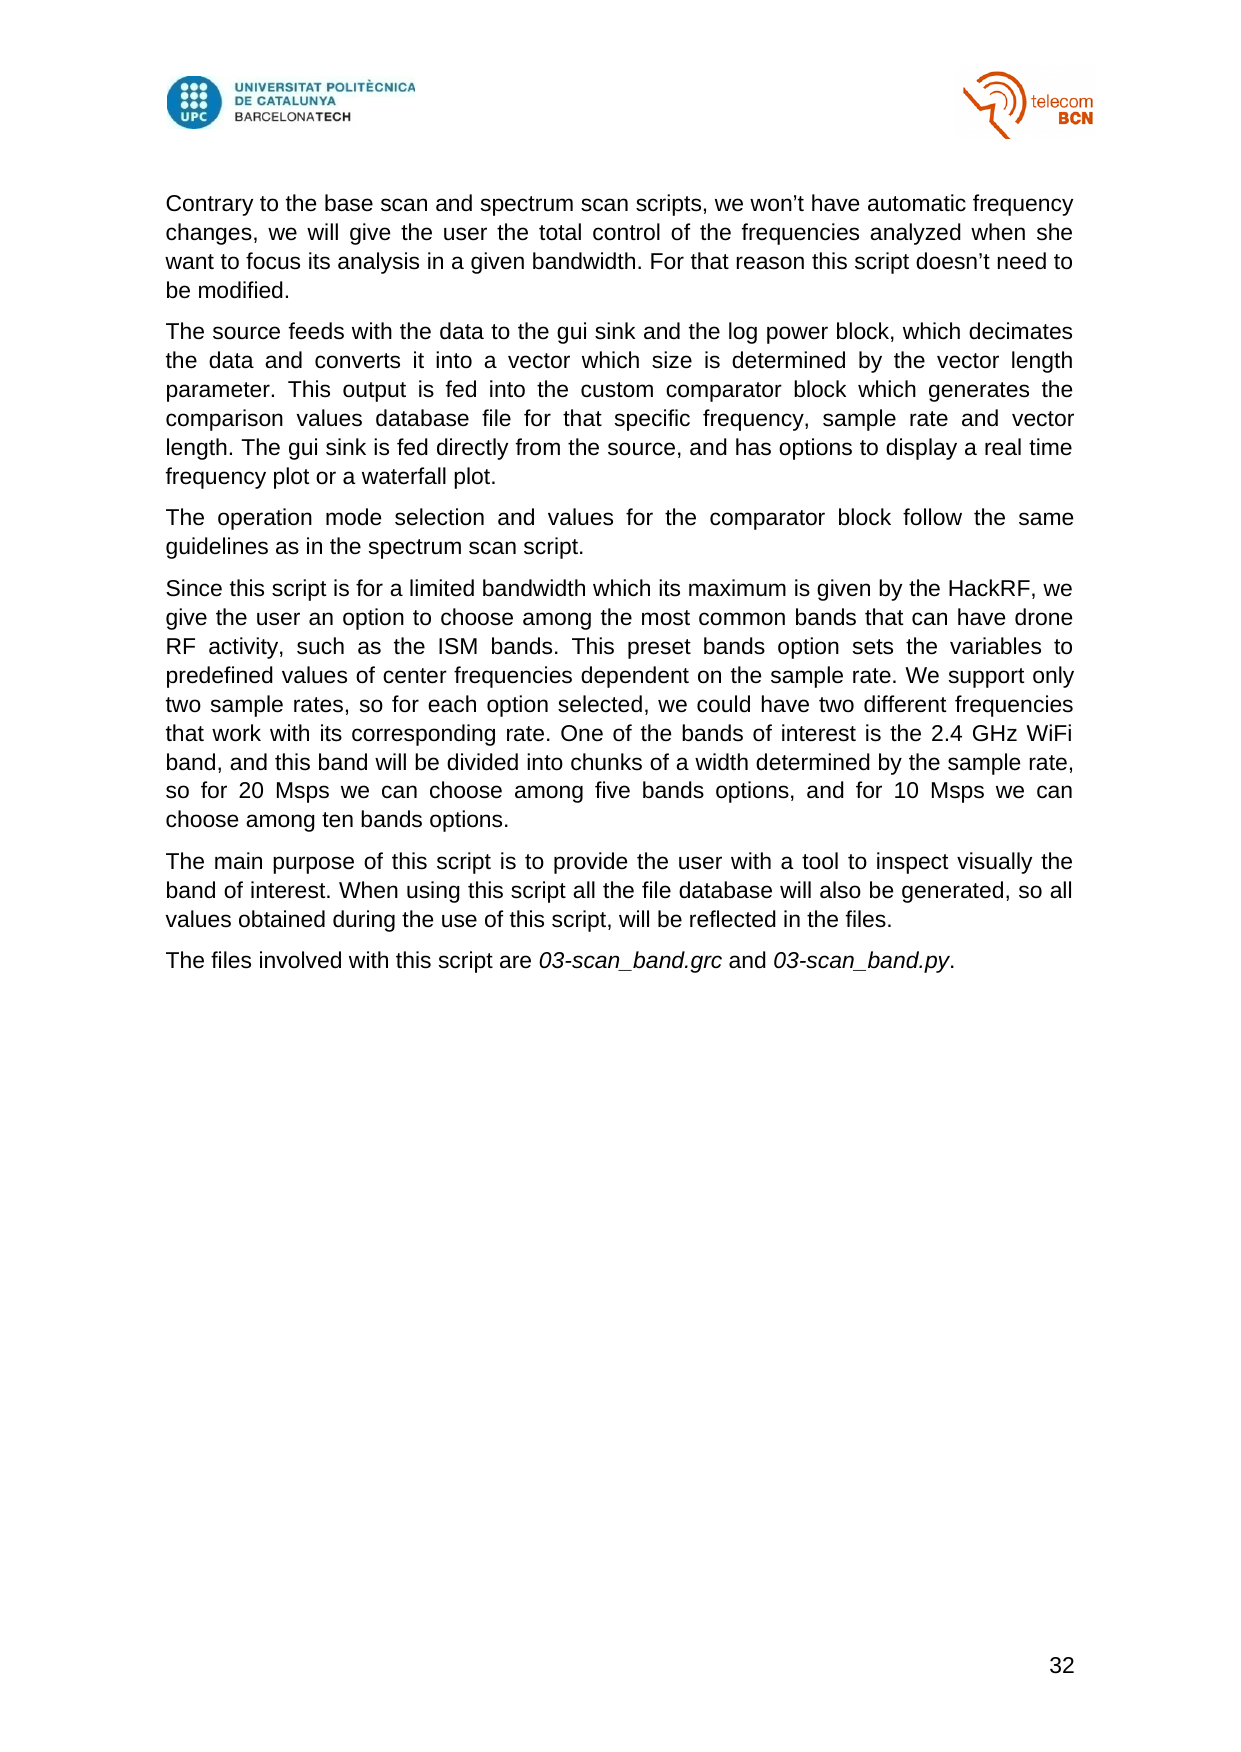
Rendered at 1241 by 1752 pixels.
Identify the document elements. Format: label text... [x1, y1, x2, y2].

picture [167, 76, 416, 129]
text The source feeds with the data to the gui sink and the log power block, which decimates the data and converts it into a vector which size is determined by the vector length parameter. This output is fed into the custom comparator block which generates the comparison values database file for that specific frequency, sample rate and vector length. The gui sink is fed directly from the source, and has options to display a real time frequency plot or a waterfall plot. [165, 318, 1075, 489]
text The files involved with this script are 03-scan_band.grc and 03-scan_band.py. [165, 947, 1075, 973]
text Since this script is for a limited bandwidth which its maximum is given by the HackRF, we give the user an option to choose among the most common bands that can have drone RF activity, such as the ISM bands. This preset bands option sets the variables to predefined values of center frequencies dependent on the sample rate. We support only two sample rates, so for each option selected, we could have two different frequencies that work with its corresponding rate. One of the bands of interest is the 2.4 GHz WiFi band, and this band will be divided into chunks of a width determined by the sample rate, so for 20 Msps we can choose among five bands options, and for 10 Msps we can choose among ten bands options. [165, 575, 1075, 833]
text The operation mode selection and values for the comparator block follow the same guidelines as in the spectrum scan script. [165, 504, 1075, 559]
picture [954, 66, 1096, 139]
text The main purpose of this script is to provide the user with a tool to inspect visually the band of interest. When using this script all the file database will also be generated, so all values obtained during the use of this script, will be reflected in the files. [165, 848, 1075, 932]
text Contrary to the base scan and spectrum scan scripts, we won’t have automatic frequency changes, we will give the user the total control of the frequencies analyzed when she want to focus its analysis in a given bandwidth. For that reason this script doesn’t need to be modified. [165, 190, 1075, 303]
